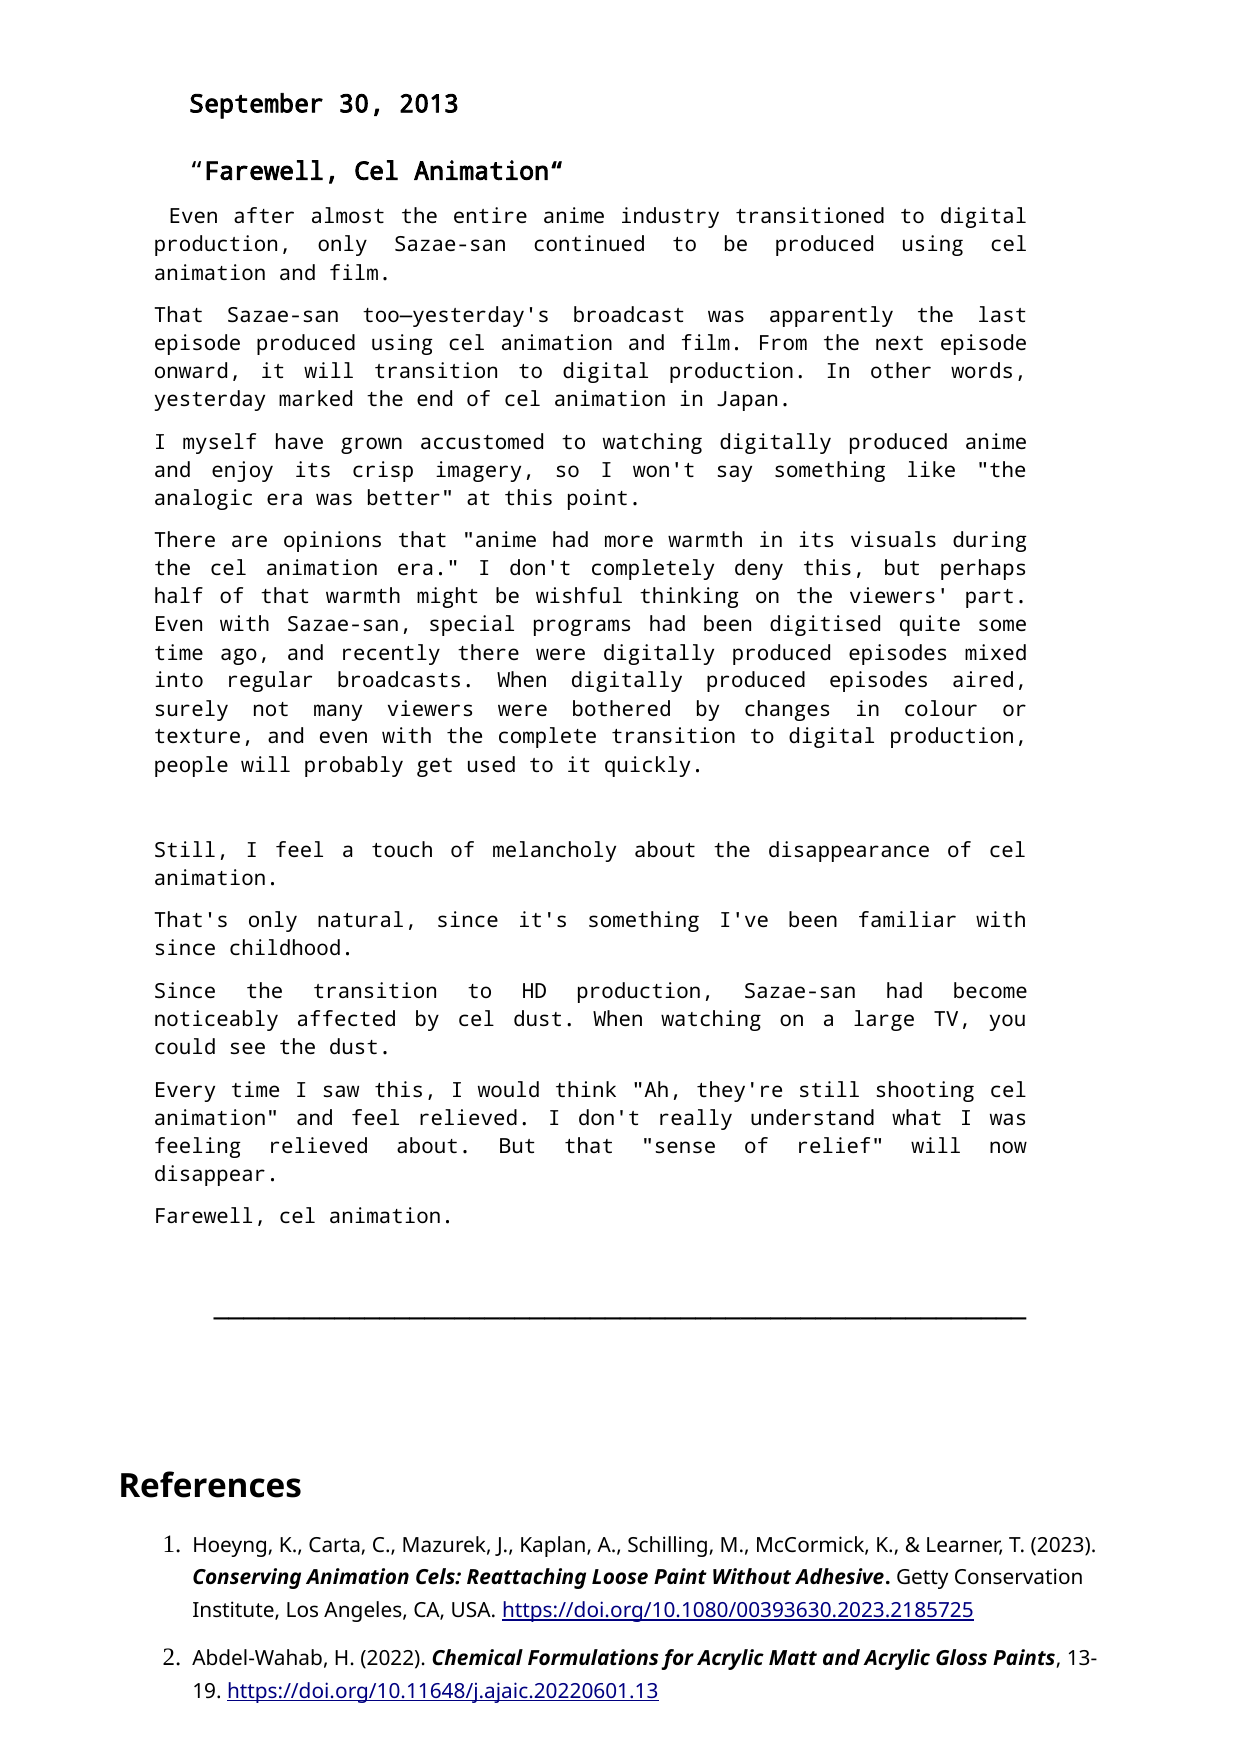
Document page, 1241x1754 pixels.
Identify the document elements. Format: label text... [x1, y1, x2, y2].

text I myself have grown accustomed to watching digitally produced anime and enjoy its crisp imagery, so I won't say something like "the analogic era was better" at this point. [153, 430, 1028, 510]
text Farewell, cel animation. [153, 1204, 1028, 1229]
text September 30, 2013 “Farewell, Cel Animation“ [189, 56, 1122, 186]
text That Sazae-san too—yesterday's broadcast was apparently the last episode produced using cel animation and film. From the next episode onward, it will transition to digital production. In other words, yesterday marked the end of cel animation in Japan. [153, 303, 1028, 412]
list Abdel-Wahab, H. (2022). Chemical Formulations for Acrylic Matt and Acrylic Gloss Paints, 13-19. https://doi.org/10.11648/j.ajaic.20220601.13 [162, 1642, 1122, 1704]
list Hoeyng, K., Carta, C., Mazurek, J., Kaplan, A., Schilling, M., McCormick, K., & Learner, T. (2023). Conserving Animation Cels: Reattaching Loose Paint Without Adhesive. Getty Conservation Institute, Los Angeles, CA, USA. https://doi.org/10.1080/00393630.2023.2185725 [162, 1529, 1122, 1623]
text Still, I feel a touch of melancholy about the disappearance of cel animation. [153, 838, 1028, 890]
text Even after almost the entire anime industry transitioned to digital production, only Sazae-san continued to be produced using cel animation and film. [153, 204, 1028, 285]
text That's only natural, since it's something I've been familiar with since childhood. [153, 908, 1028, 961]
text Since the transition to HD production, Sazae-san had become noticeably affected by cel dust. When watching on a large TV, you could see the dust. [153, 979, 1028, 1059]
text Every time I saw this, I would think "Ah, they're still shooting cel animation" and feel relieved. I don't really understand what I was feeling relieved about. But that "sense of relief" will now disappear. [153, 1078, 1028, 1186]
text ────────────────────────────────────────────────────── [118, 1301, 1122, 1335]
text There are opinions that "anime had more warmth in its visuals during the cel animation era." I don't completely deny this, but perhaps half of that warmth might be wishful thinking on the viewers' part. Even with Sazae-san, special programs had been digitised quite some time ago, and recently there were digitally produced episodes mixed into regular broadcasts. When digitally produced episodes aired, surely not many viewers were bothered by changes in colour or texture, and even with the complete transition to digital production, people will probably get used to it quickly. [153, 528, 1028, 777]
text References [118, 1462, 1122, 1507]
